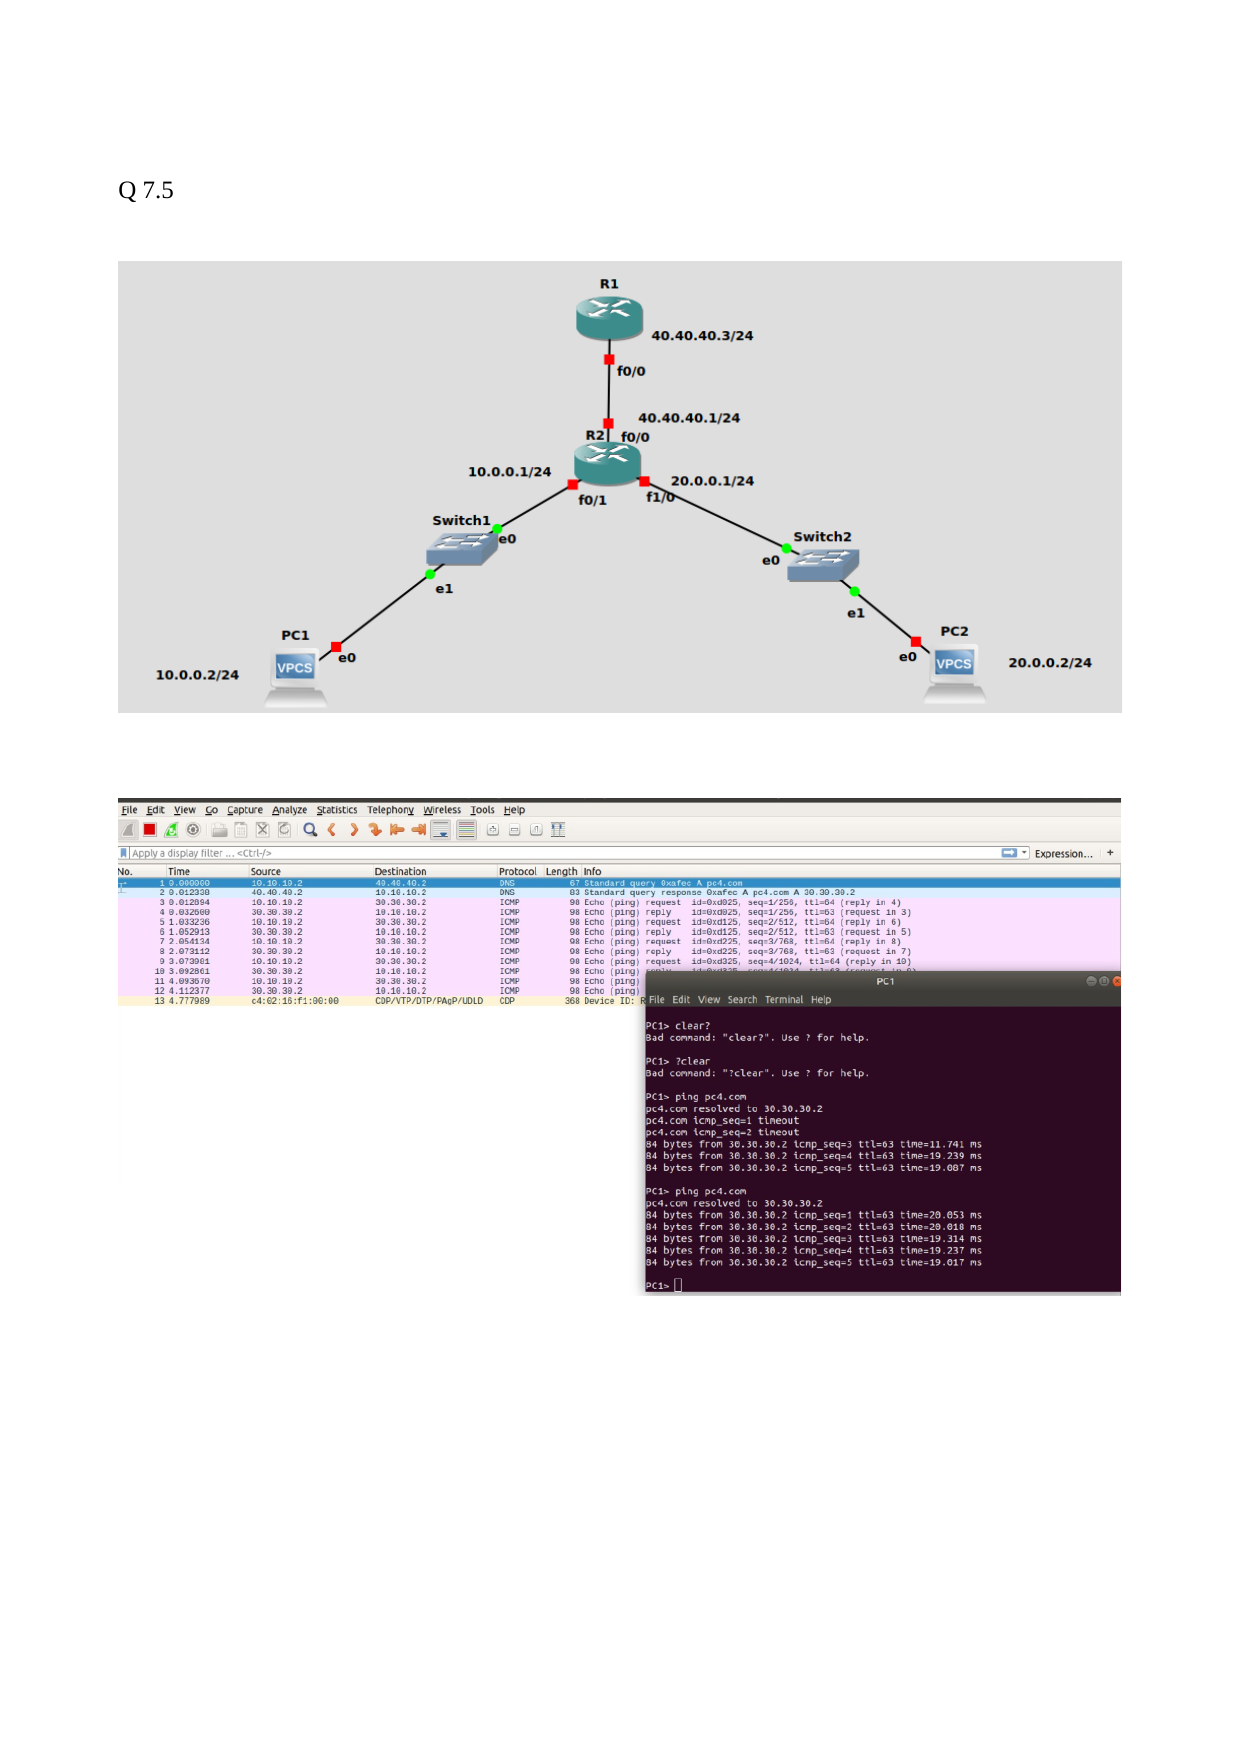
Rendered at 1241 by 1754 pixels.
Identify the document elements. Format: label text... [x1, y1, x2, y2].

picture [118, 261, 1123, 713]
text Q 7.5 [118, 176, 1122, 204]
picture [118, 798, 1123, 1296]
